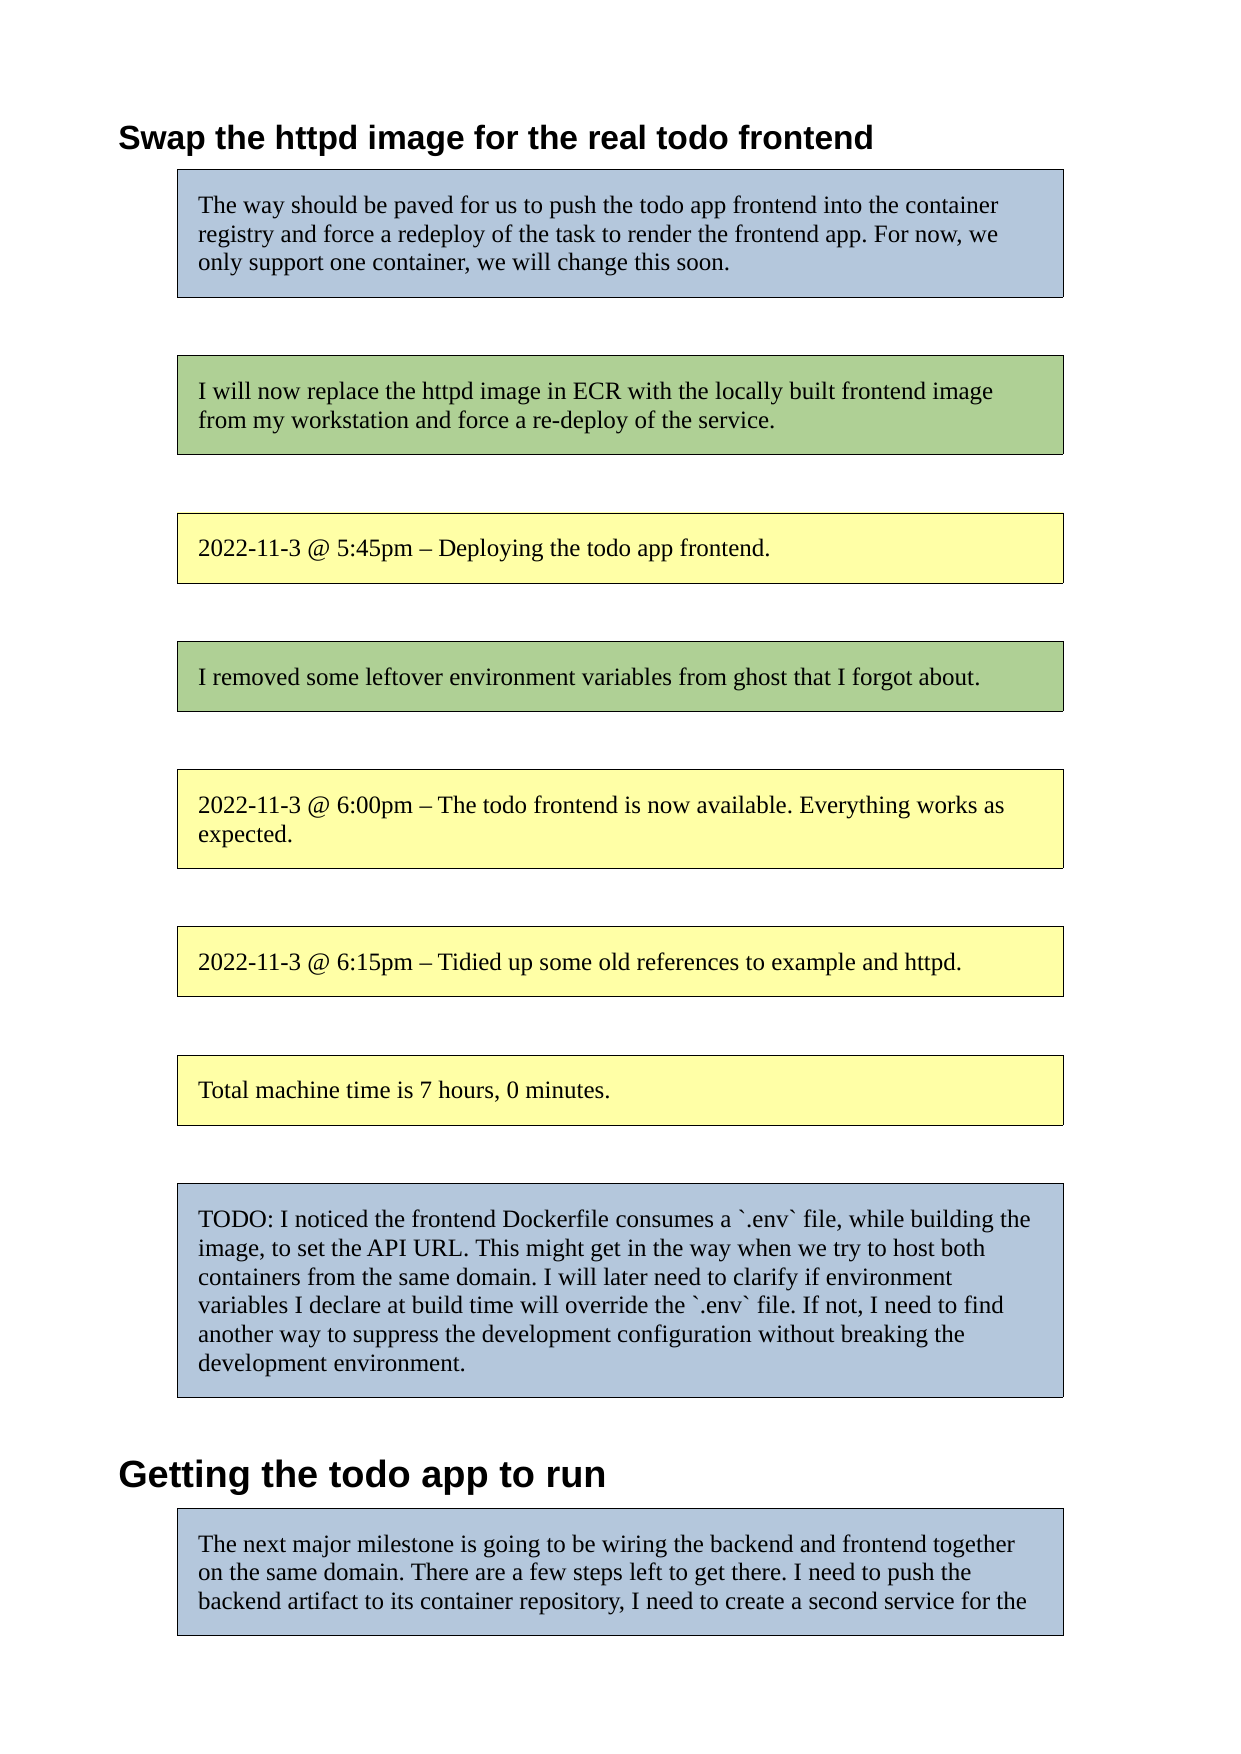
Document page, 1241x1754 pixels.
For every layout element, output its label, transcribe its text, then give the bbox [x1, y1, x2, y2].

text TODO: I noticed the frontend Dockerfile consumes a `.env` file, while building the image, to set the API URL. This might get in the way when we try to host both containers from the same domain. I will later need to clarify if environment variables I declare at build time will override the `.env` file. If not, I need to find another way to suppress the development configuration without breaking the development environment. [178, 1184, 1063, 1397]
text 2022-11-3 @ 6:00pm – The todo frontend is now available. Everything works as expected. [178, 770, 1063, 868]
text 2022-11-3 @ 6:15pm – Tidied up some old references to example and httpd. [178, 927, 1063, 996]
subtitle Getting the todo app to run [118, 1452, 1122, 1495]
text I will now replace the httpd image in ECR with the locally built frontend image from my workstation and force a re-deploy of the service. [178, 356, 1063, 454]
text The next major milestone is going to be wiring the backend and frontend together on the same domain. There are a few steps left to get there. I need to push the backend artifact to its container repository, I need to create a second service for the [178, 1509, 1063, 1635]
subtitle Swap the httpd image for the real todo frontend [118, 118, 1122, 157]
text The way should be paved for us to push the todo app frontend into the container registry and force a redeploy of the task to render the frontend app. For now, we only support one container, we will change this soon. [178, 170, 1063, 297]
text I removed some leftover environment variables from ghost that I forgot about. [178, 642, 1063, 711]
text 2022-11-3 @ 5:45pm – Deploying the todo app frontend. [178, 514, 1063, 583]
text Total machine time is 7 hours, 0 minutes. [178, 1056, 1063, 1125]
